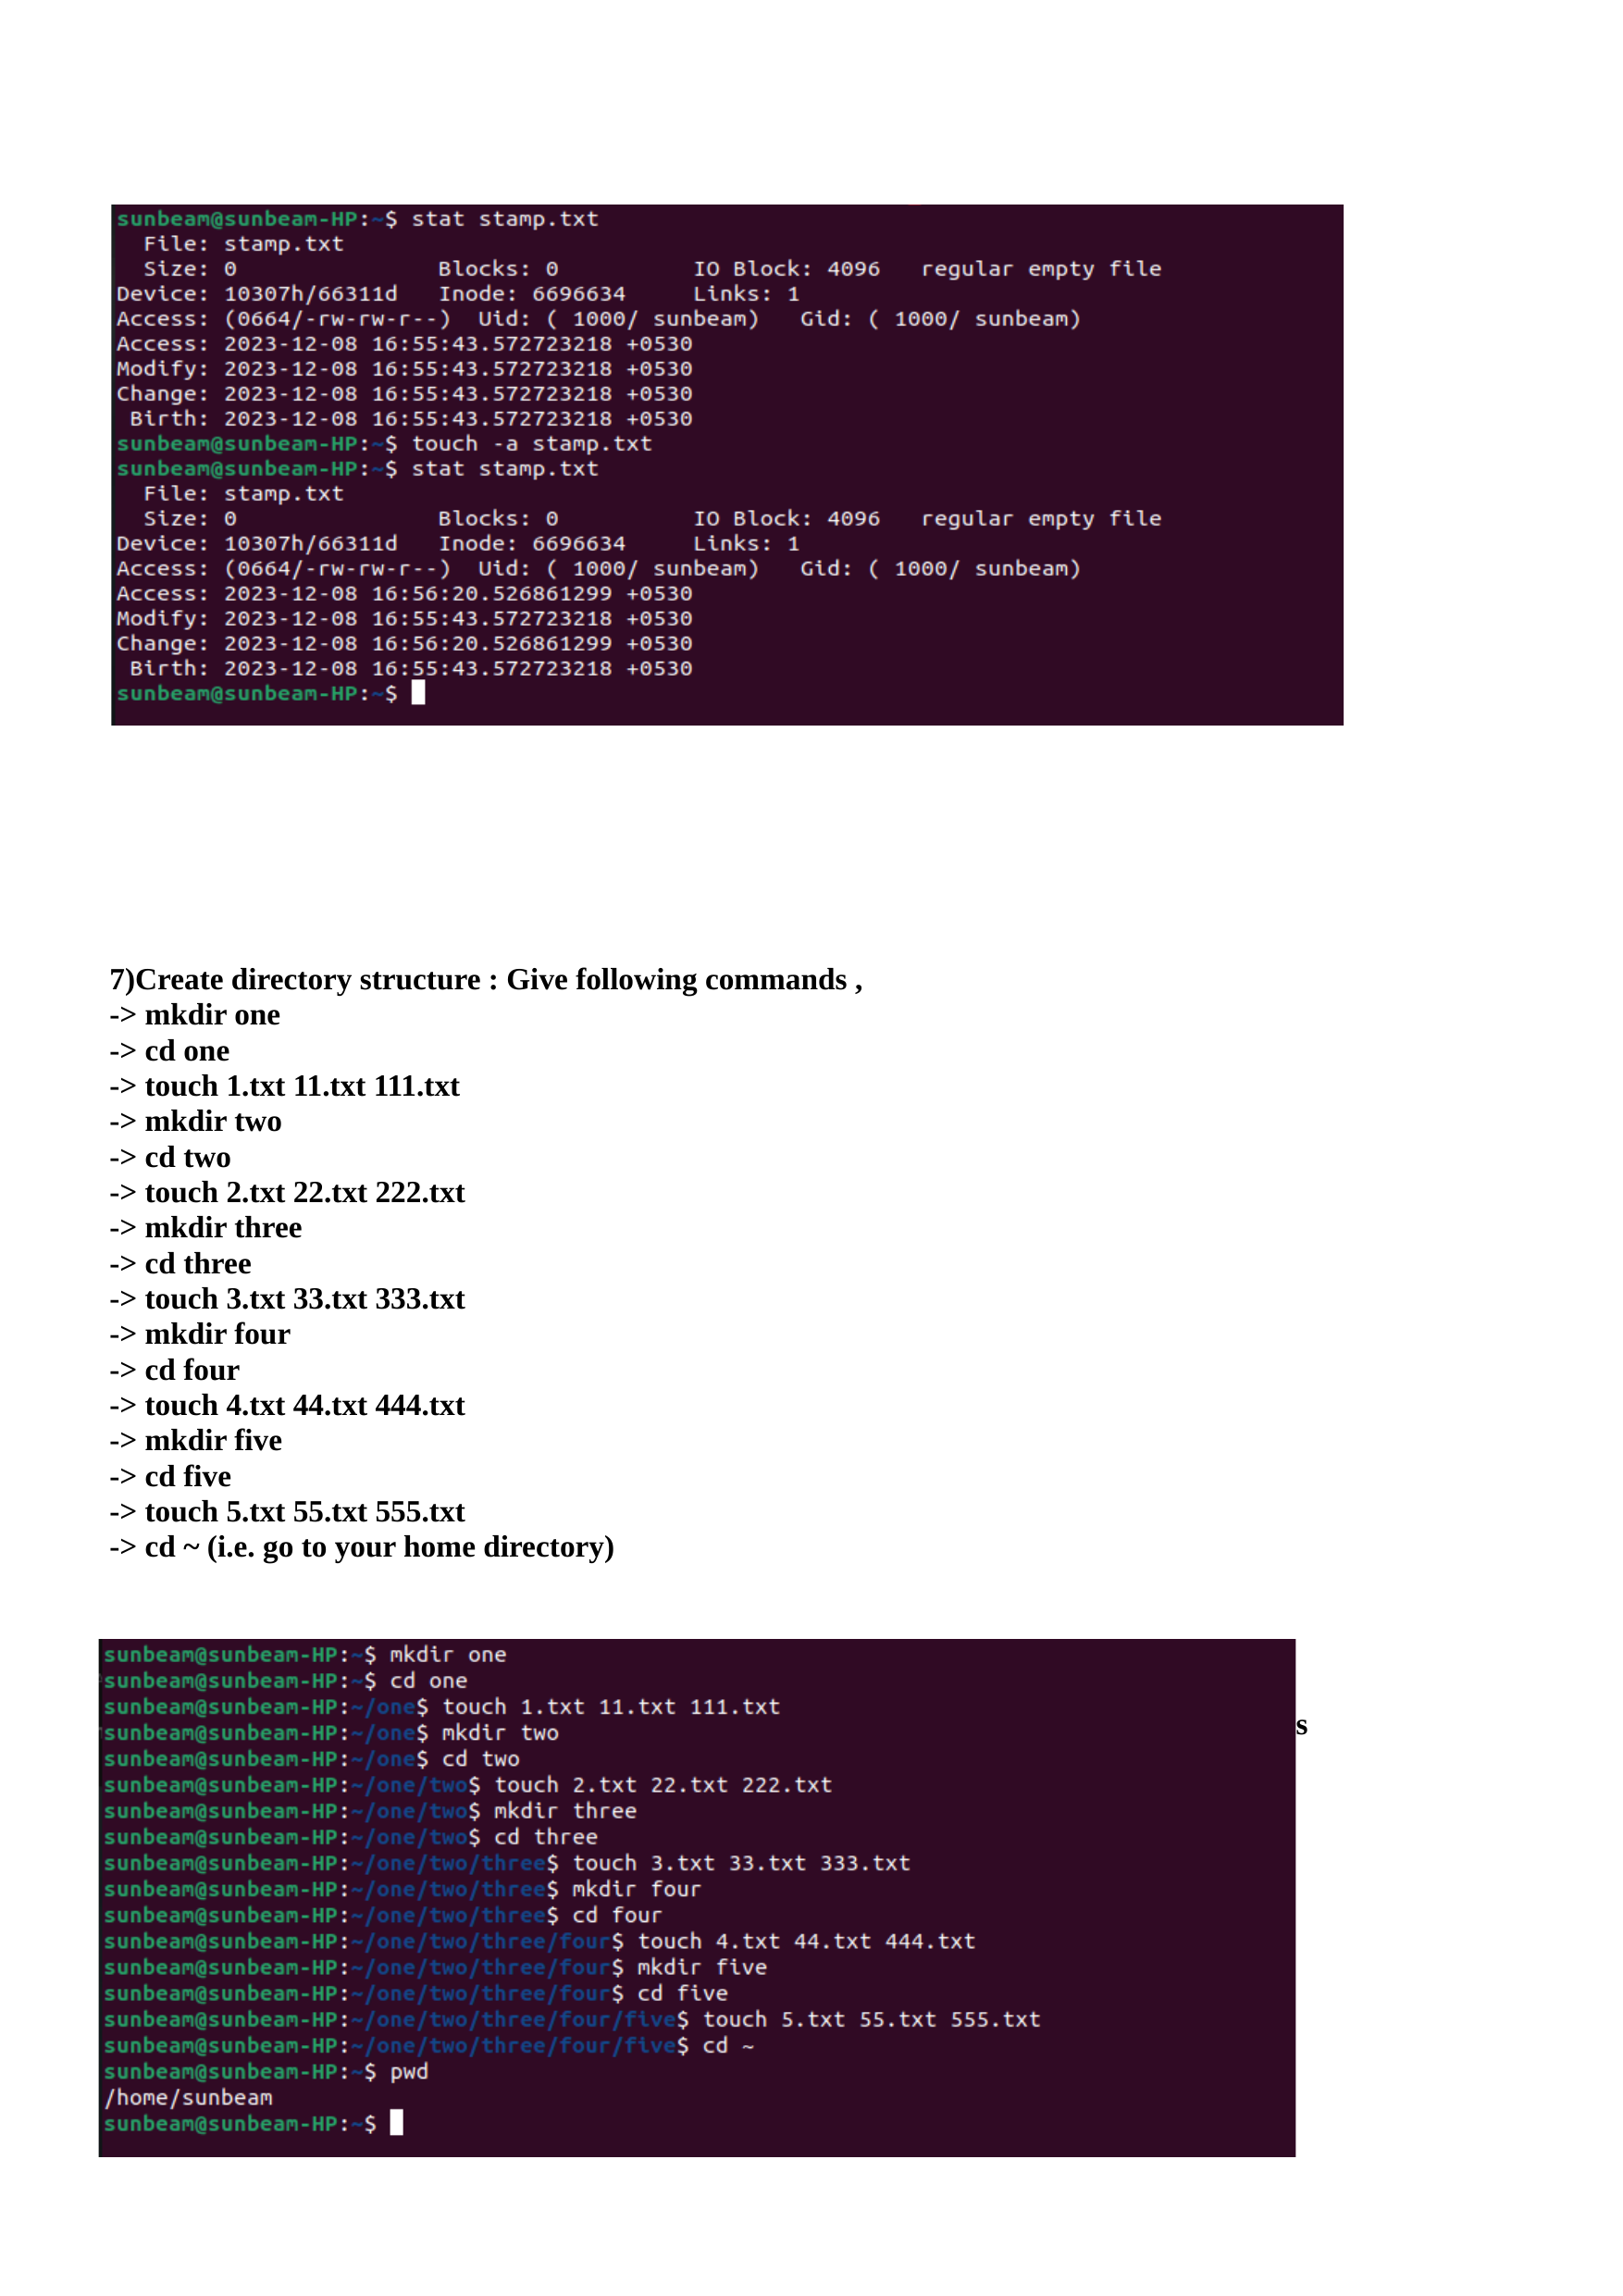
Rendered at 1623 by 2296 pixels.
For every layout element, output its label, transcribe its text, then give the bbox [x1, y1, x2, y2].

text -> cd two [109, 1138, 1514, 1173]
text -> cd ~ (i.e. go to your home directory) [109, 1528, 1514, 1564]
text -> mkdir four [109, 1315, 1514, 1351]
text -> cd three [109, 1245, 1514, 1280]
text -> touch 1.txt 11.txt 111.txt [109, 1067, 1514, 1102]
text -> cd one [109, 1032, 1514, 1067]
text 7)Create directory structure : Give following commands , [109, 961, 1514, 996]
text -> cd four [109, 1351, 1514, 1386]
picture [98, 1639, 1296, 2157]
text -> mkdir three [109, 1209, 1514, 1245]
text -> mkdir one [109, 996, 1514, 1032]
text s [1296, 1706, 1514, 1741]
text -> touch 4.txt 44.txt 444.txt [109, 1386, 1514, 1421]
text -> touch 5.txt 55.txt 555.txt [109, 1493, 1514, 1528]
text -> touch 2.txt 22.txt 222.txt [109, 1173, 1514, 1209]
picture [111, 205, 1344, 726]
text -> cd five [109, 1458, 1514, 1493]
text -> mkdir two [109, 1102, 1514, 1138]
text -> touch 3.txt 33.txt 333.txt [109, 1280, 1514, 1315]
text -> mkdir five [109, 1421, 1514, 1458]
